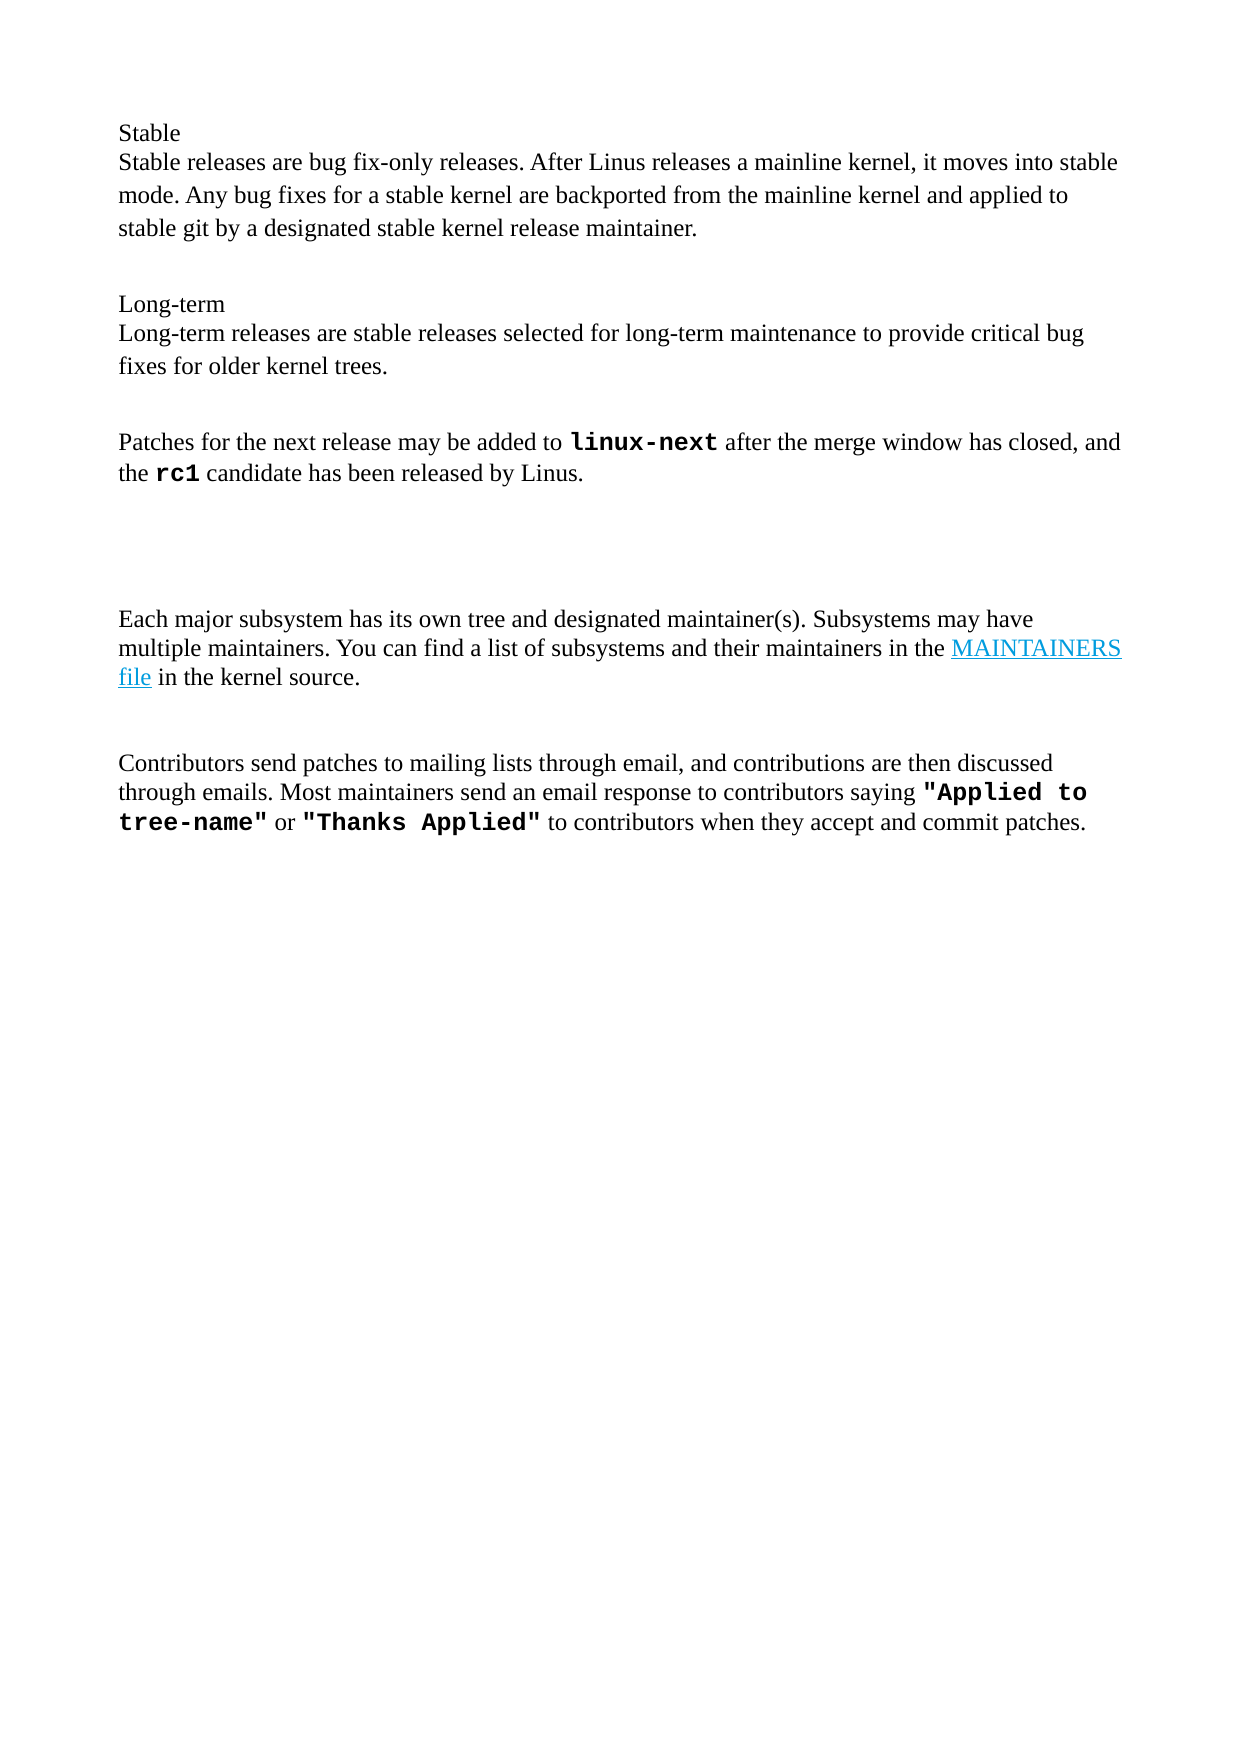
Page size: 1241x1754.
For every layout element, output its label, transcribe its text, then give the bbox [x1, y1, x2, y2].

text Long-term releases are stable releases selected for long-term maintenance to provide critical bug fixes for older kernel trees. [118, 318, 1122, 380]
text Each major subsystem has its own tree and designated maintainer(s). Subsystems may have multiple maintainers. You can find a list of subsystems and their maintainers in the MAINTAINERS file in the kernel source. [118, 604, 1122, 690]
text Patches for the next release may be added to linux-next after the merge window has closed, and the rc1 candidate has been released by Linus. [118, 427, 1122, 489]
text Stable [118, 118, 1122, 147]
text Stable releases are bug fix-only releases. After Linus releases a mainline kernel, it moves into stable mode. Any bug fixes for a stable kernel are backported from the mainline kernel and applied to stable git by a designated stable kernel release maintainer. [118, 147, 1122, 242]
text Contributors send patches to mailing lists through email, and contributions are then discussed through emails. Most maintainers send an email response to contributors saying "Applied to tree-name" or "Thanks Applied" to contributors when they accept and commit patches. [118, 748, 1122, 838]
text Long-term [118, 289, 1122, 318]
